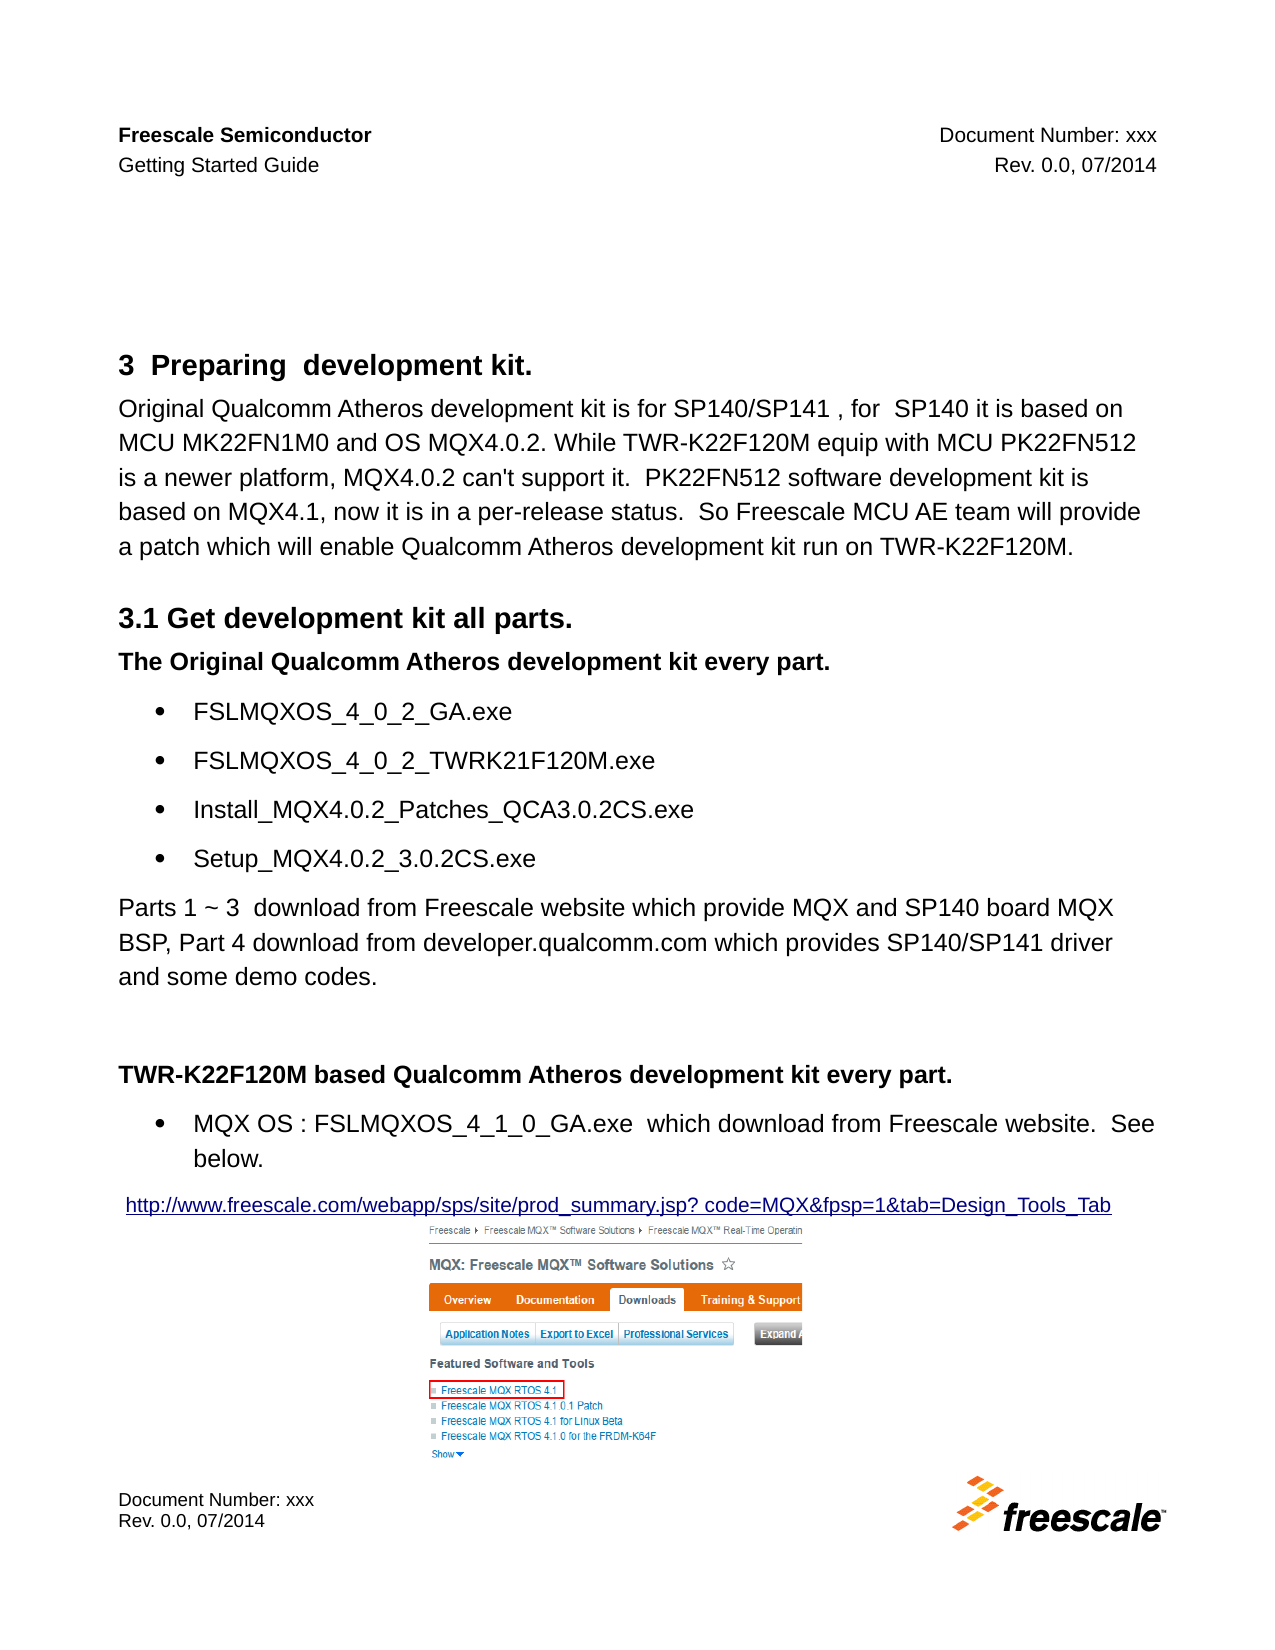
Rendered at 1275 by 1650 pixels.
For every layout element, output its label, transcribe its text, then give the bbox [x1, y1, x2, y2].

text The Original Qualcomm Atheros development kit every part. [118, 647, 1157, 676]
list FSLMQXOS_4_0_2_TWRK21F120M.exe [156, 746, 1157, 774]
picture [426, 1219, 803, 1465]
text http://www.freescale.com/webapp/sps/site/prod_summary.jsp? code=MQX&fpsp=1&tab=Design_Tools_Tab [43, 1193, 1251, 1217]
text TWR-K22F120M based Qualcomm Atheros development kit every part. [118, 1060, 1157, 1089]
list Install_MQX4.0.2_Patches_QCA3.0.2CS.exe [156, 795, 1157, 824]
subtitle 3.1 Get development kit all parts. [118, 601, 1157, 635]
list Setup_MQX4.0.2_3.0.2CS.exe [156, 844, 1157, 873]
list FSLMQXOS_4_0_2_GA.exe [156, 696, 1157, 725]
text Original Qualcomm Atheros development kit is for SP140/SP141 , for SP140 it is based on MCU MK22FN1M0 and OS MQX4.0.2. While TWR-K22F120M equip with MCU PK22FN512 is a newer platform, MQX4.0.2 can't support it. PK22FN512 software development kit is based on MQX4.1, now it is in a per-release status. So Freescale MCU AE team will provide a patch which will enable Qualcomm Atheros development kit run on TWR-K22F120M. [118, 393, 1157, 560]
text Parts 1 ~ 3 download from Freescale website which provide MQX and SP140 board MQX BSP, Part 4 download from developer.qualcomm.com which provides SP140/SP141 driver and some demo codes. [118, 893, 1157, 991]
list MQX OS : FSLMQXOS_4_1_0_GA.exe which download from Freescale website. See below. [156, 1109, 1157, 1173]
subtitle Preparing development kit. [118, 347, 1157, 381]
